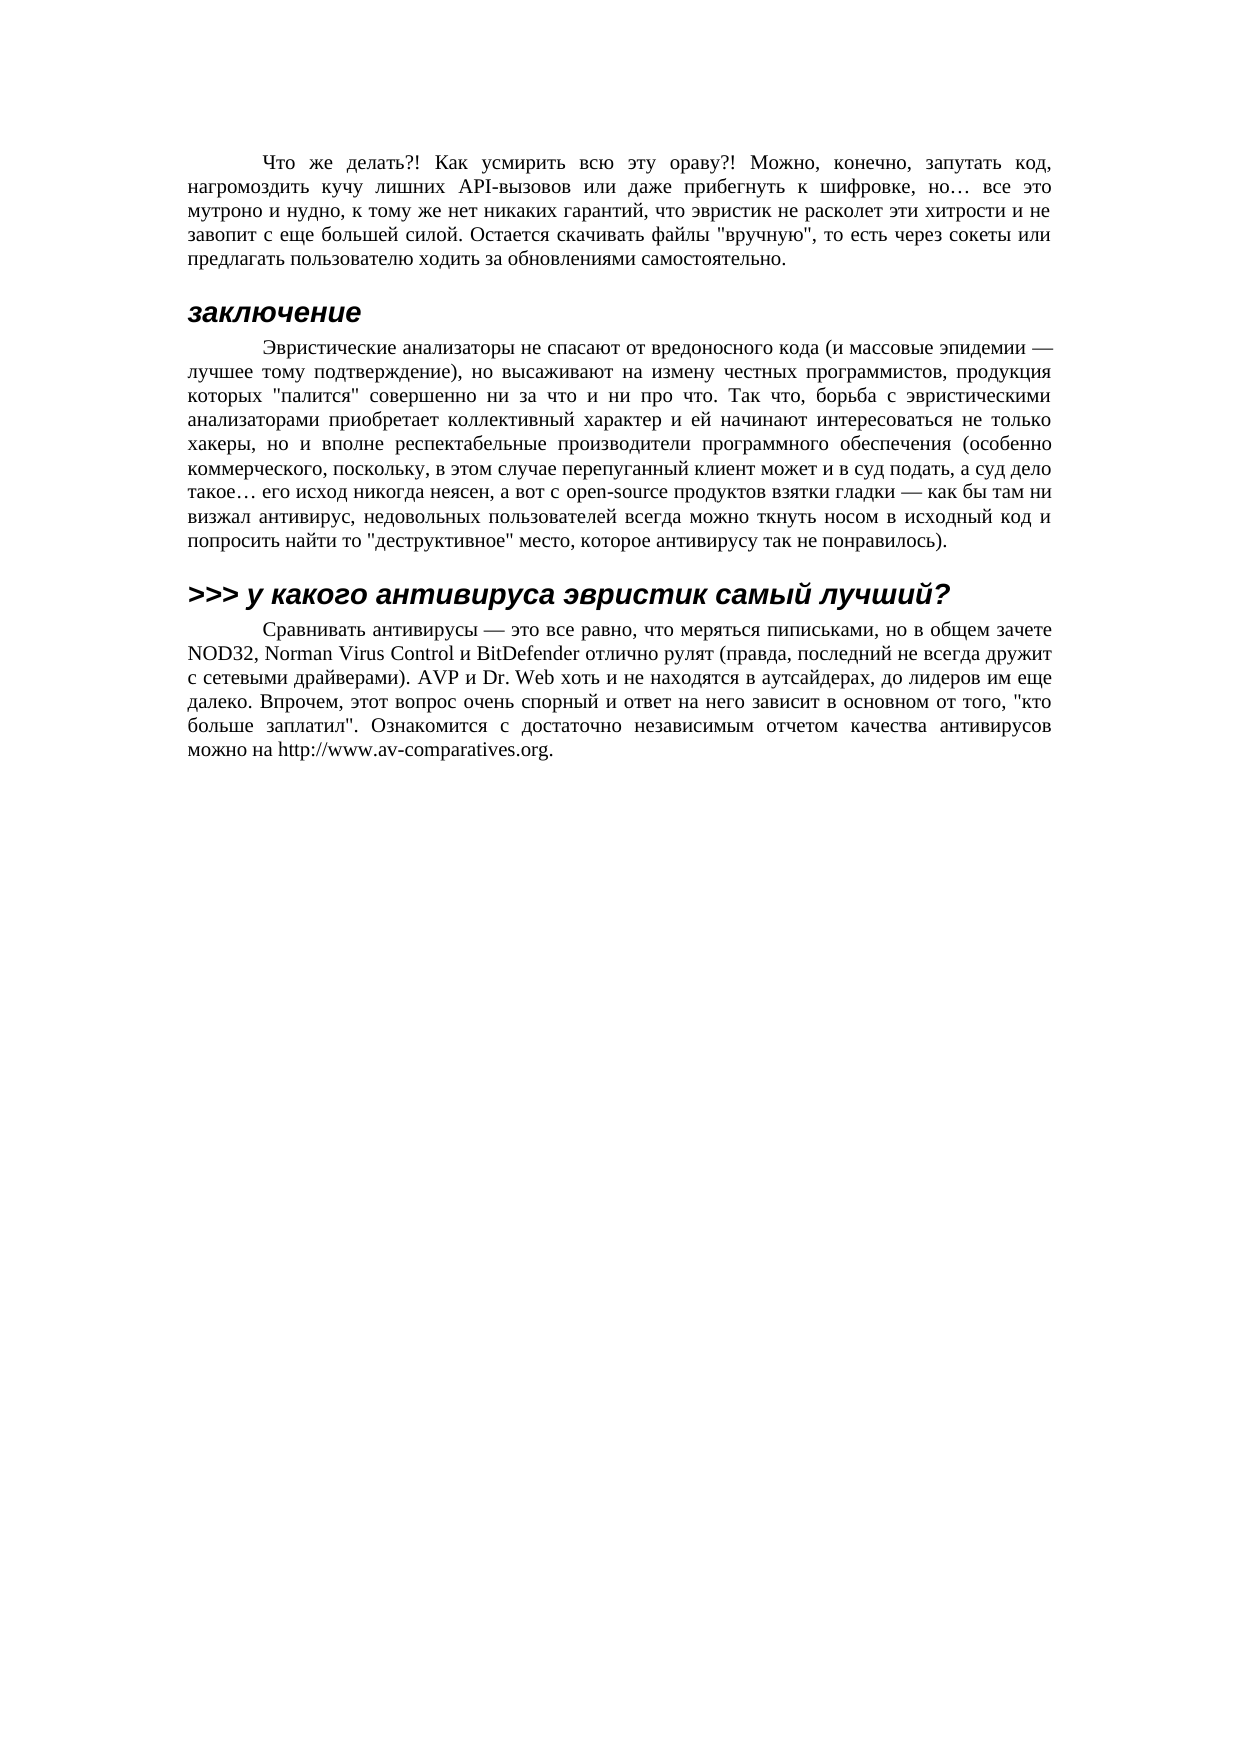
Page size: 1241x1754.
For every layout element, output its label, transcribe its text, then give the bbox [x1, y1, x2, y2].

subtitle заключение [187, 295, 1053, 329]
text Сравнивать антивирусы — это все равно, что меряться пиписьками, но в общем зачете NOD32, Norman Virus Control и BitDefender отлично рулят (правда, последний не всегда дружит с сетевыми драйверами). AVP и Dr. Web хоть и не находятся в аутсайдерах, до лидеров им еще далеко. Впрочем, этот вопрос очень спорный и ответ на него зависит в основном от того, "кто больше заплатил". Ознакомится с достаточно независимым отчетом качества антивирусов можно на http://www.av-comparatives.org. [187, 616, 1053, 761]
text Что же делать?! Как усмирить всю эту ораву?! Можно, конечно, запутать код, нагромоздить кучу лишних API-вызовов или даже прибегнуть к шифровке, но… все это мутроно и нудно, к тому же нет никаких гарантий, что эвристик не расколет эти хитрости и не завопит с еще большей силой. Остается скачивать файлы "вручную", то есть через сокеты или предлагать пользователю ходить за обновлениями самостоятельно. [187, 150, 1053, 270]
text Эвристические анализаторы не спасают от вредоносного кода (и массовые эпидемии — лучшее тому подтверждение), но высаживают на измену честных программистов, продукция которых "палится" совершенно ни за что и ни про что. Так что, борьба с эвристическими анализаторами приобретает коллективный характер и ей начинают интересоваться не только хакеры, но и вполне респектабельные производители программного обеспечения (особенно коммерческого, поскольку, в этом случае перепуганный клиент может и в суд подать, а суд дело такое… его исход никогда неясен, а вот с open-source продуктов взятки гладки — как бы там ни визжал антивирус, недовольных пользователей всегда можно ткнуть носом в исходный код и попросить найти то "деструктивное" место, которое антивирусу так не понравилось). [187, 335, 1053, 552]
subtitle >>> у какого антивируса эвристик самый лучший? [187, 577, 1053, 610]
